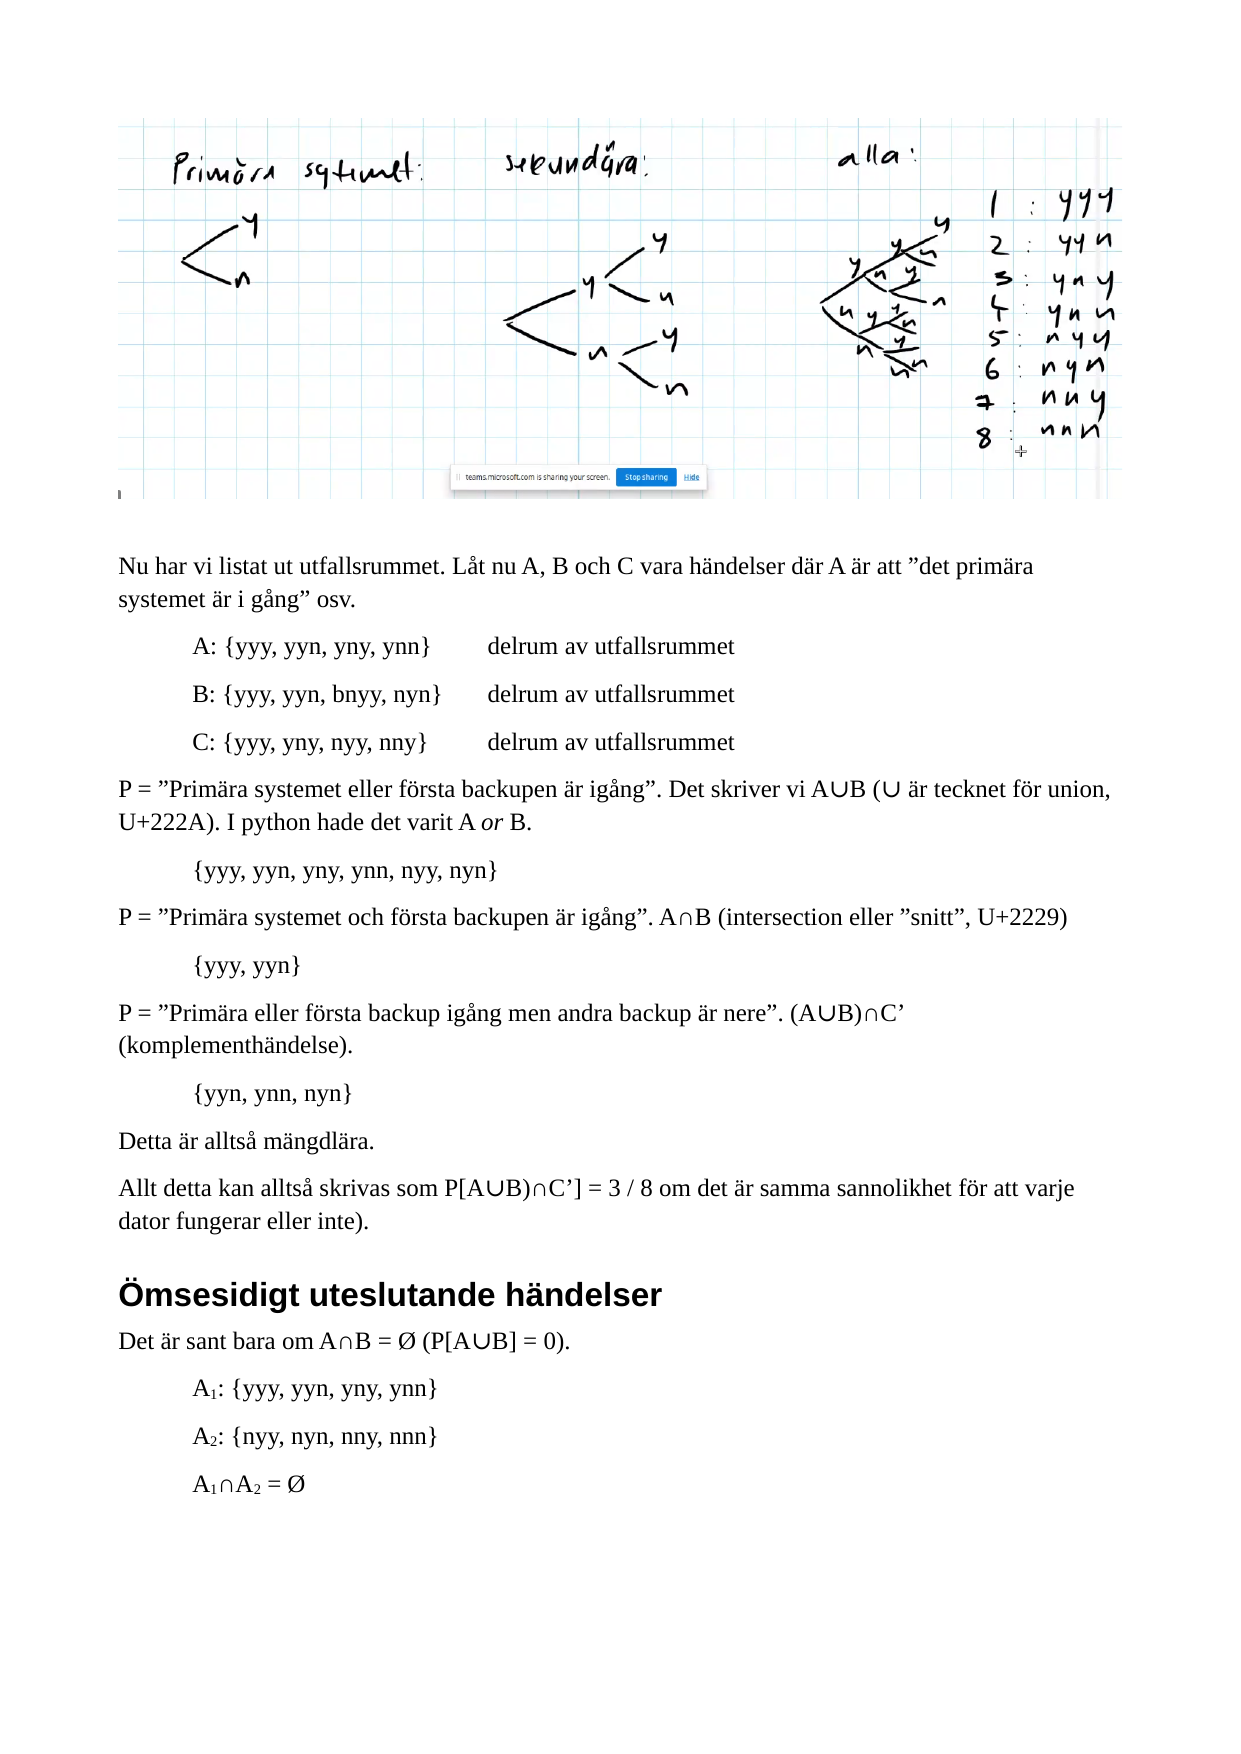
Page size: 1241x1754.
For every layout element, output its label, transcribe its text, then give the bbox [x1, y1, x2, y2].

text P = ”Primära systemet eller första backupen är igång”. Det skriver vi A∪B (∪ är tecknet för union, U+222A). I python hade det varit A or B. [118, 774, 1122, 836]
text Detta är alltså mängdlära. [118, 1126, 1122, 1154]
subtitle Ömsesidigt uteslutande händelser [118, 1275, 1122, 1313]
text {yyn, ynn, nyn} [118, 1078, 1122, 1107]
text A2: {nyy, nyn, nny, nnn} [118, 1421, 1122, 1450]
text P = ”Primära systemet och första backupen är igång”. A∩B (intersection eller ”snitt”, U+2229) [118, 902, 1122, 931]
text P = ”Primära eller första backup igång men andra backup är nere”. (A∪B)∩C’ (komplementhändelse). [118, 998, 1122, 1059]
text A1∩A2 = Ø [118, 1469, 1122, 1497]
text {yyy, yyn} [118, 950, 1122, 979]
text A: {yyy, yyn, yny, ynn} delrum av utfallsrummet [118, 631, 1122, 660]
picture [118, 118, 1123, 499]
text Nu har vi listat ut utfallsrummet. Låt nu A, B och C vara händelser där A är att ”det primära systemet är i gång” osv. [118, 551, 1122, 612]
text B: {yyy, yyn, bnyy, nyn} delrum av utfallsrummet [118, 679, 1122, 708]
text {yyy, yyn, yny, ynn, nyy, nyn} [118, 855, 1122, 883]
text Allt detta kan alltså skrivas som P[A∪B)∩C’] = 3 / 8 om det är samma sannolikhet för att varje dator fungerar eller inte). [118, 1173, 1122, 1235]
text A1: {yyy, yyn, yny, ynn} [118, 1373, 1122, 1402]
text C: {yyy, yny, nyy, nny} delrum av utfallsrummet [118, 727, 1122, 755]
text Det är sant bara om A∩B = Ø (P[A∪B] = 0). [118, 1326, 1122, 1354]
